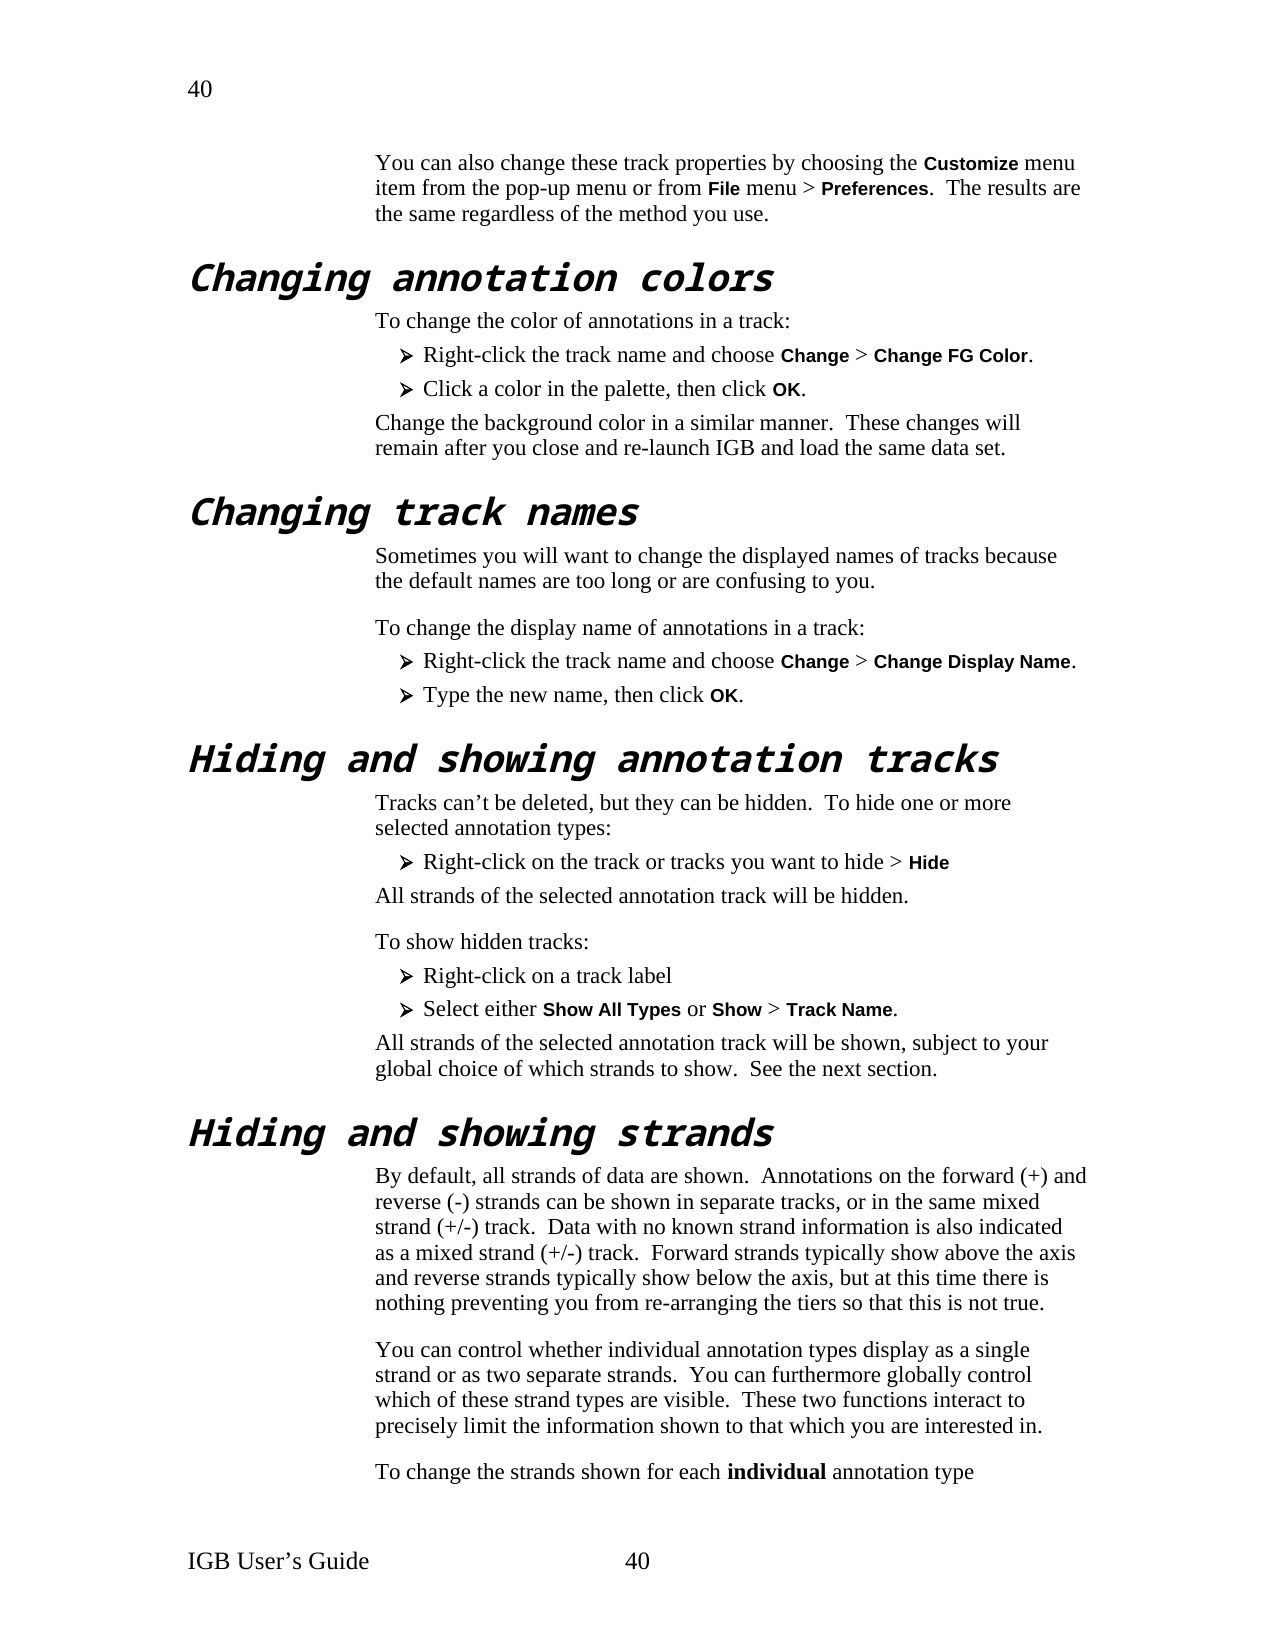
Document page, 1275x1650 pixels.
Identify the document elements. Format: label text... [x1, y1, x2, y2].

subtitle Hiding and showing annotation tracks [187, 732, 1087, 783]
text By default, all strands of data are shown. Annotations on the forward (+) and reverse (-) strands can be shown in separate tracks, or in the same mixed strand (+/-) track. Data with no known strand information is also indicated as a mixed strand (+/-) track. Forward strands typically show above the axis and reverse strands typically show below the axis, but at this time there is nothing preventing you from re-arranging the tiers so that this is not true. [375, 1163, 1087, 1316]
list Type the new name, then click OK. [399, 682, 1087, 707]
list Select either Show All Types or Show > Track Name. [399, 996, 1087, 1022]
text All strands of the selected annotation track will be shown, subject to your global choice of which strands to show. See the next section. [375, 1030, 1087, 1081]
list Right-click the track name and choose Change > Change FG Color. [399, 342, 1087, 368]
list Right-click on a track label [399, 963, 1087, 988]
text Sometimes you will want to change the displayed names of tracks because the default names are too long or are confusing to you. [375, 543, 1087, 594]
subtitle Changing track names [187, 486, 1087, 537]
text You can also change these track properties by choosing the Customize menu item from the pop-up menu or from File menu > Preferences. The results are the same regardless of the method you use. [375, 150, 1087, 226]
text To change the color of annotations in a track: [375, 308, 1087, 334]
text You can control whether individual annotation types display as a single strand or as two separate strands. You can furthermore globally control which of these strand types are visible. These two functions interact to precisely limit the information shown to that which you are interested in. [375, 1337, 1087, 1438]
text To change the strands shown for each individual annotation type [375, 1459, 1087, 1484]
text All strands of the selected annotation track will be hidden. [375, 883, 1087, 908]
subtitle Changing annotation colors [187, 251, 1087, 302]
text Change the background color in a similar manner. These changes will remain after you close and re-launch IGB and load the same data set. [375, 410, 1087, 461]
text To change the display name of annotations in a track: [375, 614, 1087, 640]
subtitle Hiding and showing strands [187, 1106, 1087, 1157]
list Click a color in the palette, then click OK. [399, 376, 1087, 401]
list Right-click on the track or tracks you want to hide > Hide [399, 849, 1087, 874]
text To show hidden tracks: [375, 929, 1087, 954]
list Right-click the track name and choose Change > Change Display Name. [399, 648, 1087, 674]
text Tracks can’t be deleted, but they can be hidden. To hide one or more selected annotation types: [375, 790, 1087, 841]
